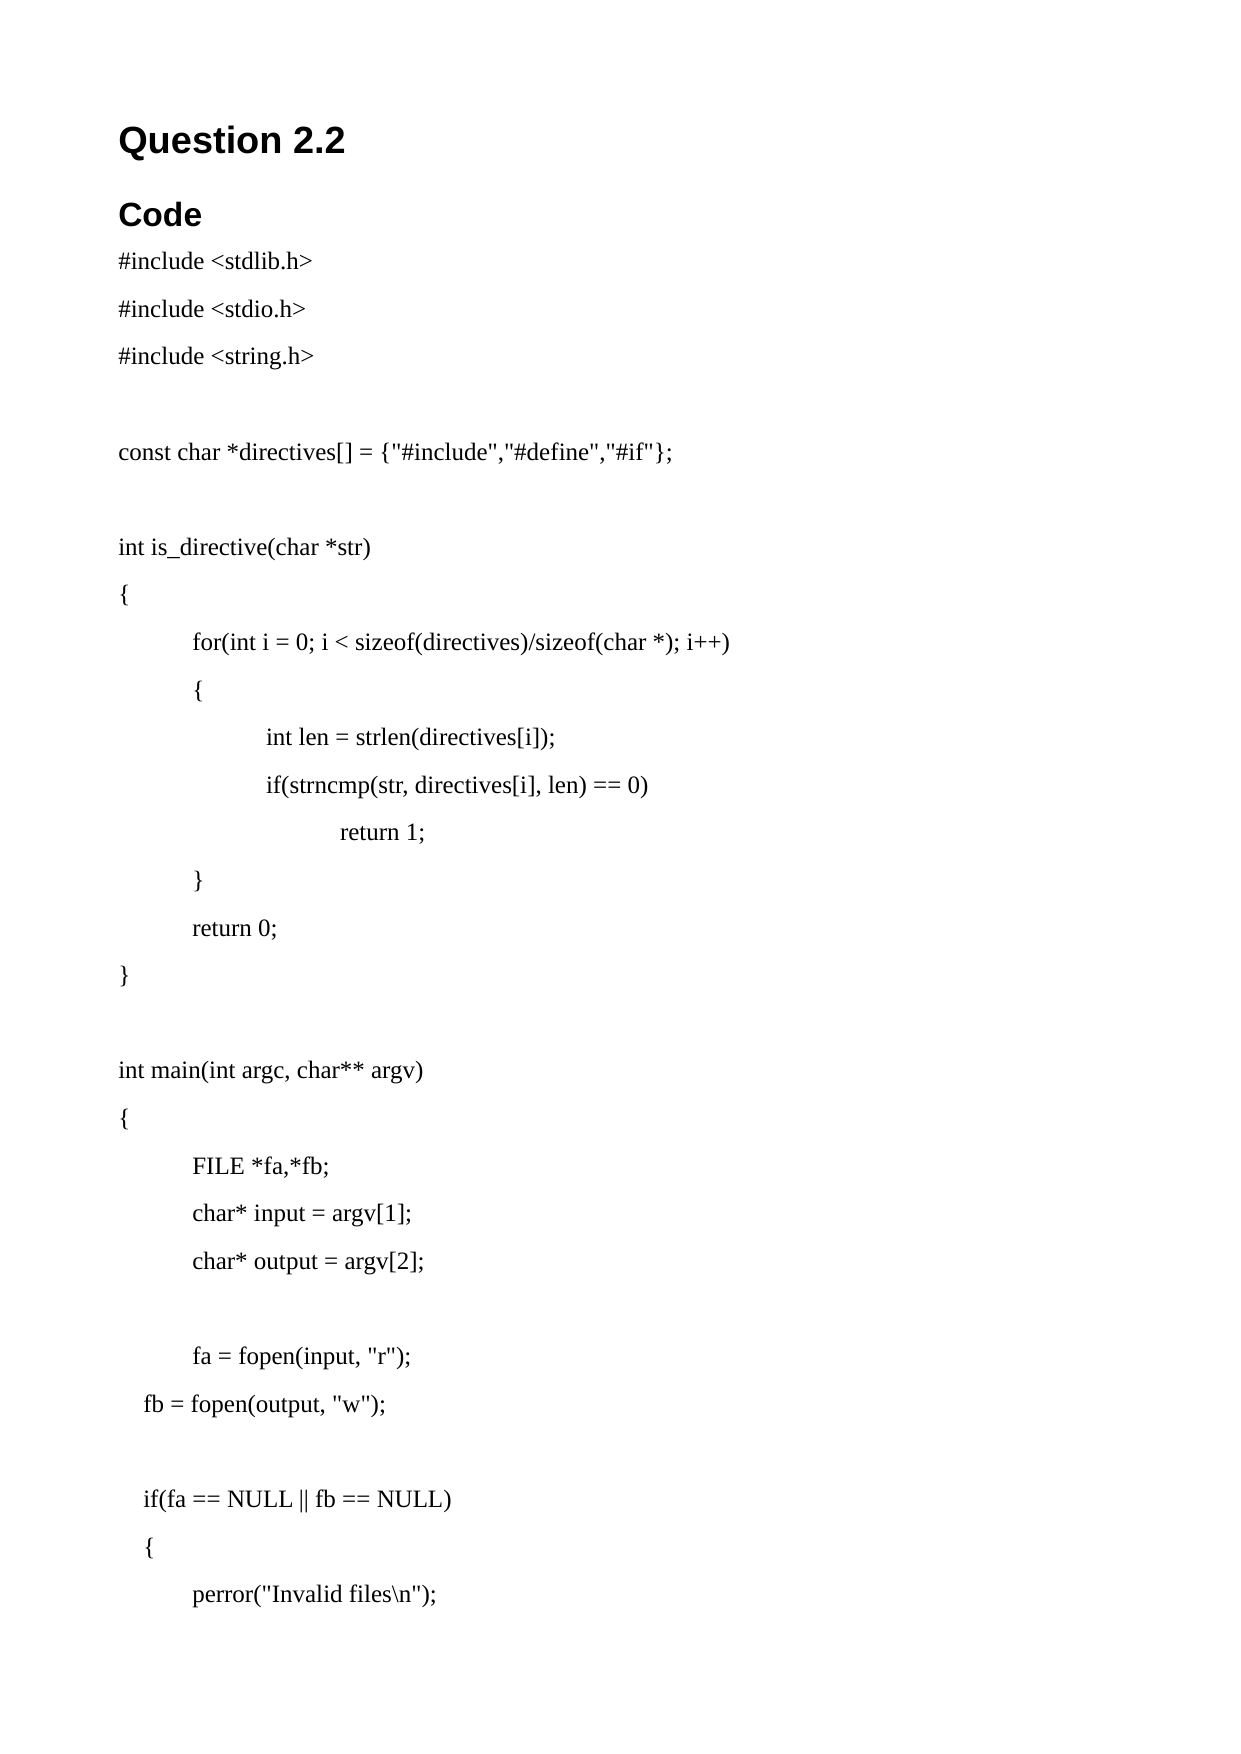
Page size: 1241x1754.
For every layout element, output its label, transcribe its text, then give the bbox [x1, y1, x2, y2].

text char* input = argv[1]; [118, 1198, 1122, 1227]
text { [118, 675, 1122, 703]
text FILE *fa,*fb; [118, 1151, 1122, 1179]
text #include <stdio.h> [118, 294, 1122, 323]
text fa = fopen(input, "r"); [118, 1341, 1122, 1370]
text const char *directives[] = {"#include","#define","#if"}; [118, 437, 1122, 465]
text fb = fopen(output, "w"); [118, 1389, 1122, 1417]
text for(int i = 0; i < sizeof(directives)/sizeof(char *); i++) [118, 627, 1122, 656]
text { [118, 579, 1122, 608]
text { [118, 1532, 1122, 1560]
text } [118, 865, 1122, 894]
text if(strncmp(str, directives[i], len) == 0) [118, 770, 1122, 799]
text return 1; [118, 817, 1122, 846]
text int main(int argc, char** argv) [118, 1056, 1122, 1084]
text #include <string.h> [118, 341, 1122, 370]
text #include <stdlib.h> [118, 246, 1122, 275]
text int len = strlen(directives[i]); [118, 722, 1122, 751]
text perror("Invalid files\n"); [118, 1579, 1122, 1608]
text if(fa == NULL || fb == NULL) [118, 1484, 1122, 1513]
text char* output = argv[2]; [118, 1246, 1122, 1275]
text return 0; [118, 913, 1122, 941]
subtitle Question 2.2 [118, 118, 1122, 162]
subtitle Code [118, 195, 1122, 234]
text int is_directive(char *str) [118, 532, 1122, 561]
text { [118, 1103, 1122, 1132]
text } [118, 960, 1122, 989]
